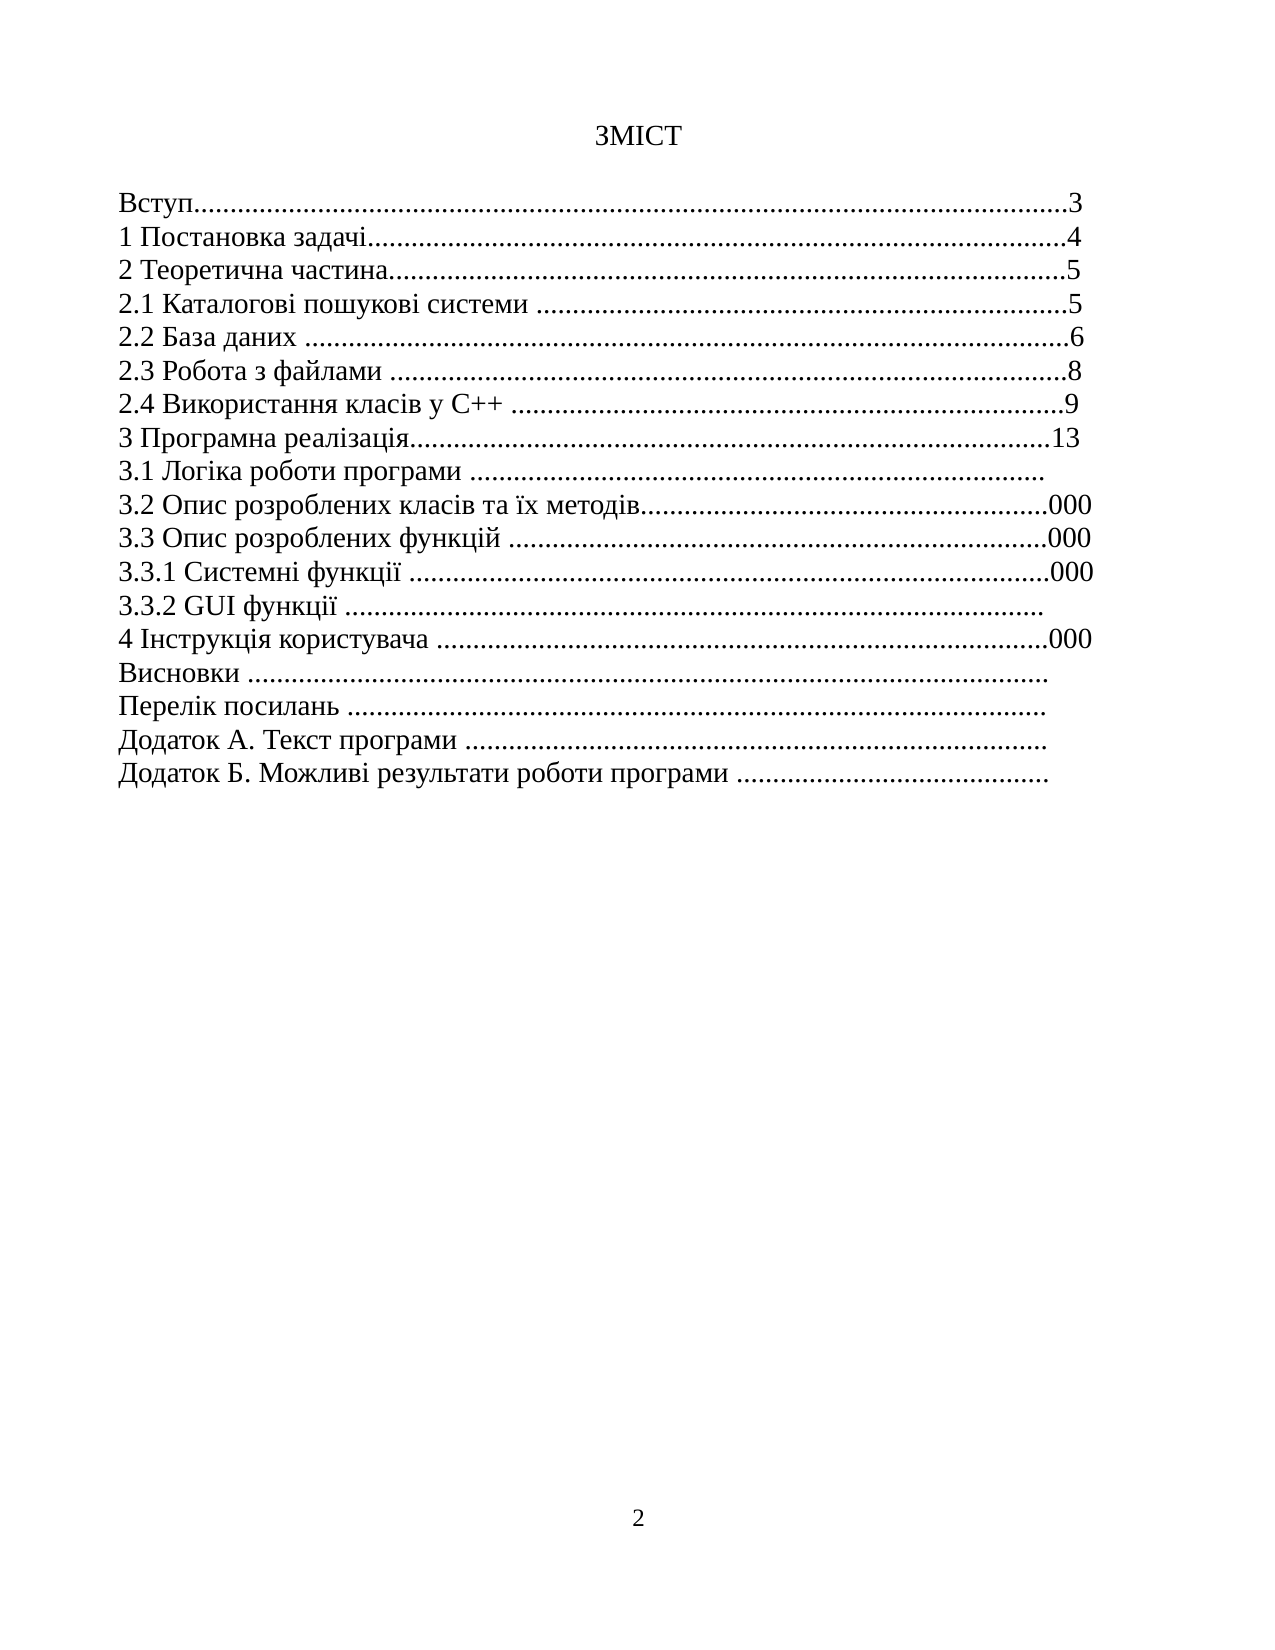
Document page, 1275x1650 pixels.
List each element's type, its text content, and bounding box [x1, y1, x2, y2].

text 2.2 База даних .........................................................................................................6 [118, 319, 1158, 353]
text 2.4 Використання класів у С++ ............................................................................9 [118, 386, 1158, 420]
text Додаток А. Текст програми ................................................................................ [118, 722, 1158, 755]
text 4 Інструкція користувача ....................................................................................000 [118, 621, 1158, 655]
text Вступ........................................................................................................................3 [118, 185, 1158, 219]
text 3.2 Опис розроблених класів та їх методів........................................................000 [118, 487, 1158, 521]
text 3.1 Логіка роботи програми ............................................................................... [118, 453, 1158, 487]
text Висновки .............................................................................................................. [118, 655, 1158, 688]
text 2.1 Каталогові пошукові системи .........................................................................5 [118, 286, 1158, 319]
text 2 Теоретична частина.............................................................................................5 [118, 252, 1158, 286]
text 1 Постановка задачі................................................................................................4 [118, 219, 1158, 252]
text Додаток Б. Можливі результати роботи програми ........................................... [118, 755, 1158, 789]
text 3.3.1 Системні функції ........................................................................................000 [118, 554, 1158, 588]
text 2.3 Робота з файлами .............................................................................................8 [118, 353, 1158, 386]
text 3.3.2 GUI функції ................................................................................................ [118, 588, 1158, 621]
text Перелік посилань ................................................................................................ [118, 688, 1158, 722]
text 3.3 Опис розроблених функцій ..........................................................................000 [118, 521, 1158, 554]
text 3 Програмна реалізація........................................................................................13 [118, 420, 1158, 453]
text ЗМІСТ [118, 118, 1158, 152]
